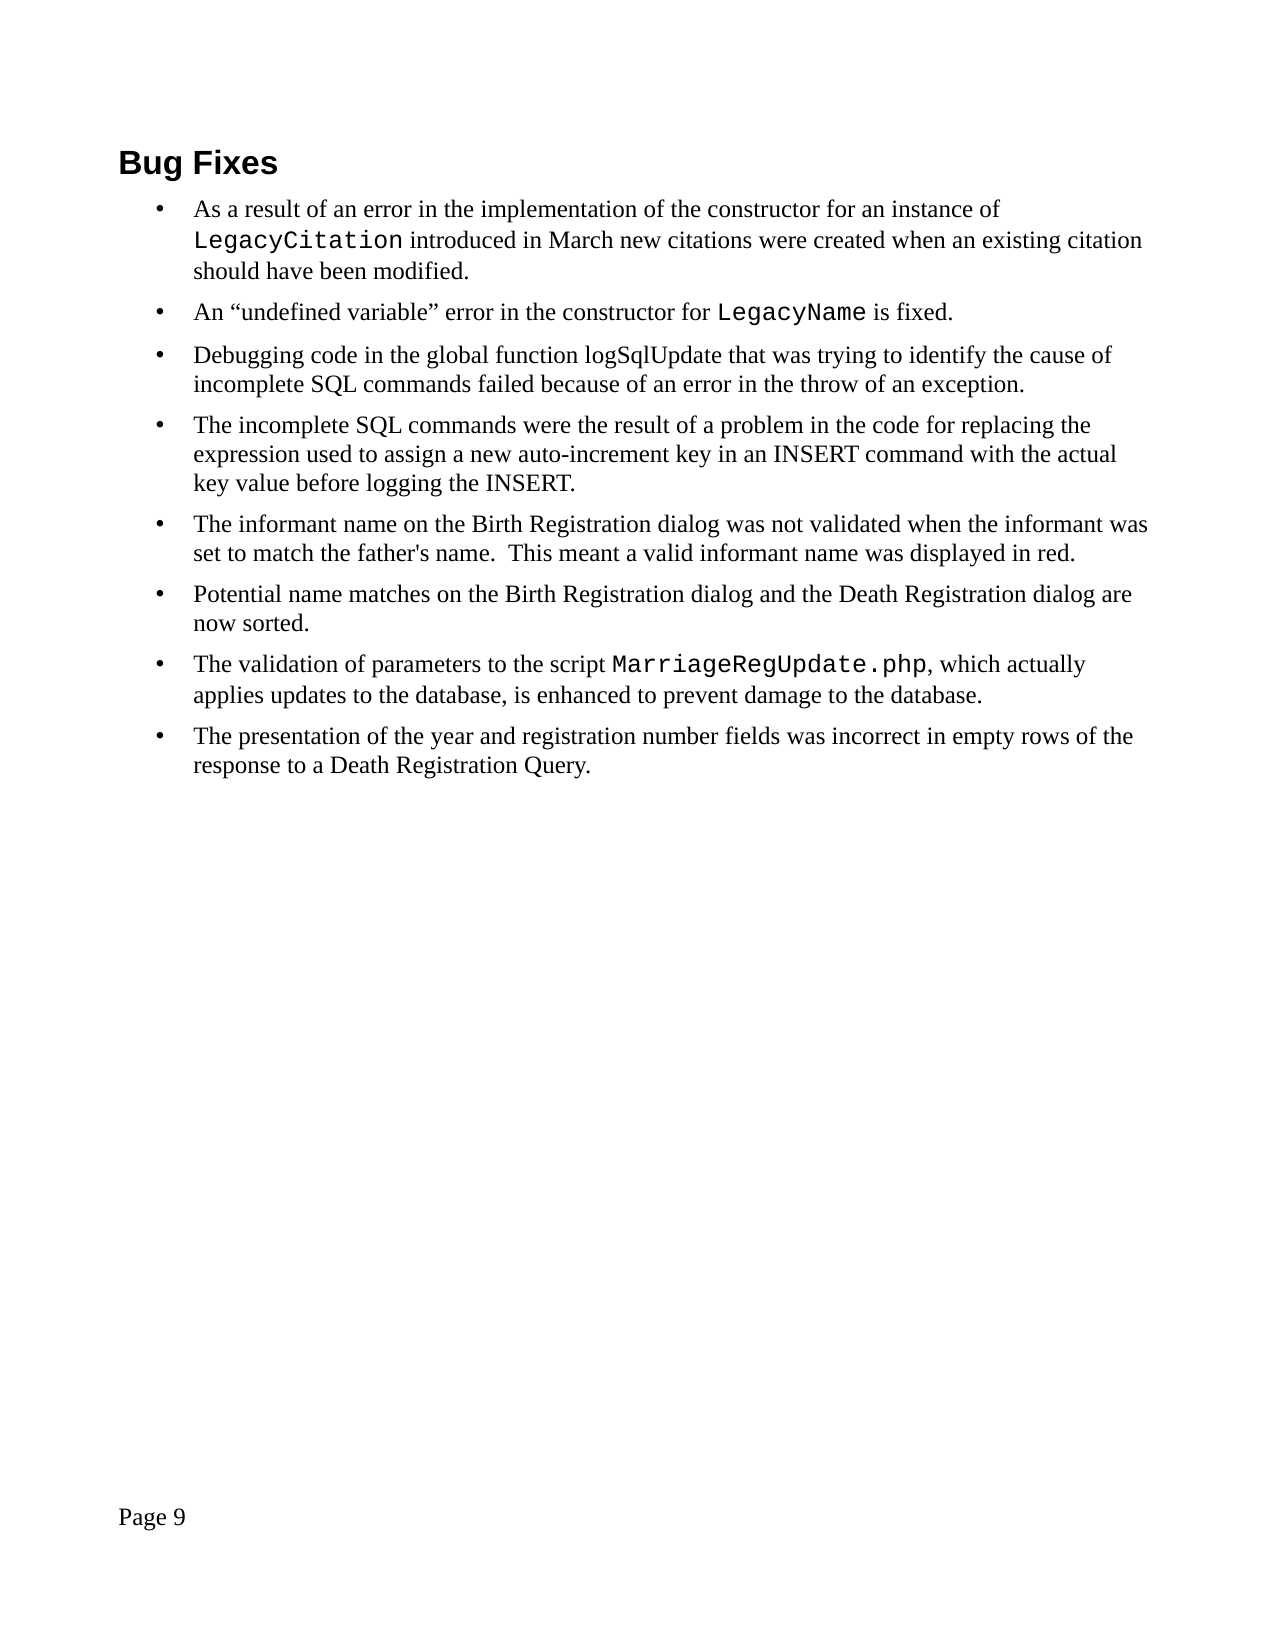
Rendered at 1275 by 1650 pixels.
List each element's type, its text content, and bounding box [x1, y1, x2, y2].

subtitle Bug Fixes [118, 143, 1157, 182]
list The incomplete SQL commands were the result of a problem in the code for replacing the expression used to assign a new auto-increment key in an INSERT command with the actual key value before logging the INSERT. [156, 411, 1157, 497]
list Debugging code in the global function logSqlUpdate that was trying to identify the cause of incomplete SQL commands failed because of an error in the throw of an exception. [156, 341, 1157, 398]
list Potential name matches on the Birth Registration dialog and the Death Registration dialog are now sorted. [156, 579, 1157, 637]
list An “undefined variable” error in the constructor for LegacyName is fixed. [156, 297, 1157, 328]
list As a result of an error in the implementation of the constructor for an instance of LegacyCitation introduced in March new citations were created when an existing citation should have been modified. [156, 194, 1157, 285]
list The presentation of the year and registration number fields was incorrect in empty rows of the response to a Death Registration Query. [156, 721, 1157, 779]
list The validation of parameters to the script MarriageRegUpdate.php, which actually applies updates to the database, is enhanced to prevent damage to the database. [156, 649, 1157, 709]
list The informant name on the Birth Registration dialog was not validated when the informant was set to match the father's name. This meant a valid informant name was displayed in red. [156, 509, 1157, 567]
